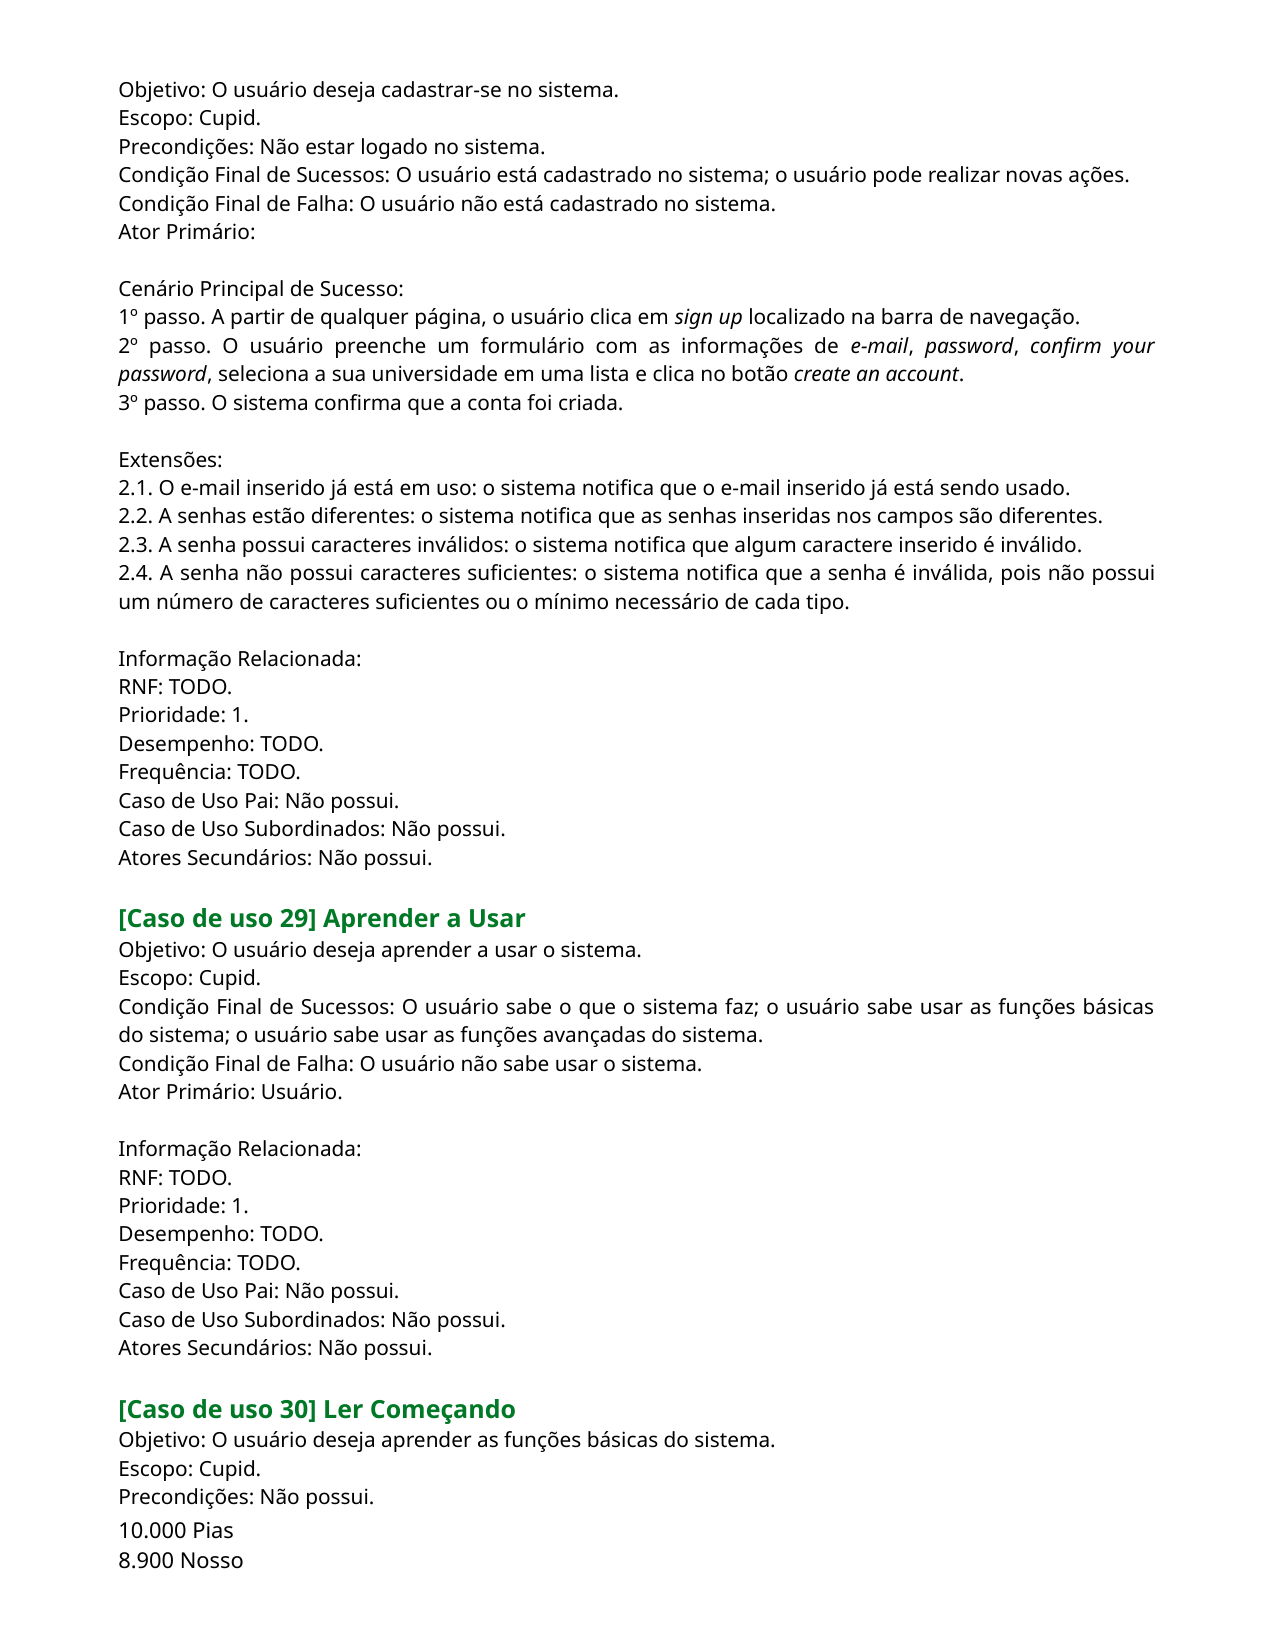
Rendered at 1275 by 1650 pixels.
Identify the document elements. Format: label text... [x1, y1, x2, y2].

text 2º passo. O usuário preenche um formulário com as informações de e-mail, password, confirm your password, seleciona a sua universidade em uma lista e clica no botão create an account. [118, 331, 1157, 388]
text Prioridade: 1. [118, 1191, 1157, 1219]
text Ator Primário: Usuário. [118, 1077, 1157, 1106]
text 2.3. A senha possui caracteres inválidos: o sistema notifica que algum caractere inserido é inválido. [118, 530, 1157, 558]
text Desempenho: TODO. [118, 729, 1157, 757]
text Extensões: [118, 445, 1157, 473]
text Ator Primário: [118, 217, 1157, 246]
text Escopo: Cupid. [118, 963, 1157, 992]
text Prioridade: 1. [118, 701, 1157, 729]
text 1º passo. A partir de qualquer página, o usuário clica em sign up localizado na barra de navegação. [118, 302, 1157, 331]
text Condição Final de Falha: O usuário não sabe usar o sistema. [118, 1049, 1157, 1077]
text Frequência: TODO. [118, 757, 1157, 786]
text Condição Final de Sucessos: O usuário está cadastrado no sistema; o usuário pode realizar novas ações. [118, 160, 1157, 189]
text Escopo: Cupid. [118, 1454, 1157, 1482]
text 2.2. A senhas estão diferentes: o sistema notifica que as senhas inseridas nos campos são diferentes. [118, 502, 1157, 530]
text Objetivo: O usuário deseja aprender as funções básicas do sistema. [118, 1426, 1157, 1454]
text RNF: TODO. [118, 672, 1157, 701]
text Frequência: TODO. [118, 1248, 1157, 1276]
text Condição Final de Sucessos: O usuário sabe o que o sistema faz; o usuário sabe usar as funções básicas do sistema; o usuário sabe usar as funções avançadas do sistema. [118, 992, 1157, 1049]
text Caso de Uso Pai: Não possui. [118, 1276, 1157, 1305]
text Atores Secundários: Não possui. [118, 1333, 1157, 1362]
text [Caso de uso 29] Aprender a Usar [118, 901, 1157, 935]
text Caso de Uso Subordinados: Não possui. [118, 814, 1157, 843]
text [Caso de uso 30] Ler Começando [118, 1391, 1157, 1426]
text Informação Relacionada: [118, 1134, 1157, 1163]
text Caso de Uso Pai: Não possui. [118, 786, 1157, 814]
text Objetivo: O usuário deseja aprender a usar o sistema. [118, 935, 1157, 963]
text 2.1. O e-mail inserido já está em uso: o sistema notifica que o e-mail inserido já está sendo usado. [118, 473, 1157, 502]
text Precondições: Não estar logado no sistema. [118, 132, 1157, 160]
text Objetivo: O usuário deseja cadastrar-se no sistema. [118, 75, 1157, 103]
text RNF: TODO. [118, 1163, 1157, 1191]
text Desempenho: TODO. [118, 1219, 1157, 1248]
text Atores Secundários: Não possui. [118, 843, 1157, 871]
text Condição Final de Falha: O usuário não está cadastrado no sistema. [118, 189, 1157, 217]
text Informação Relacionada: [118, 644, 1157, 672]
text Caso de Uso Subordinados: Não possui. [118, 1305, 1157, 1333]
text Escopo: Cupid. [118, 103, 1157, 132]
text 2.4. A senha não possui caracteres suficientes: o sistema notifica que a senha é inválida, pois não possui um número de caracteres suficientes ou o mínimo necessário de cada tipo. [118, 558, 1157, 615]
text Precondições: Não possui. [118, 1482, 1157, 1511]
text Cenário Principal de Sucesso: [118, 274, 1157, 302]
text 3º passo. O sistema confirma que a conta foi criada. [118, 388, 1157, 416]
